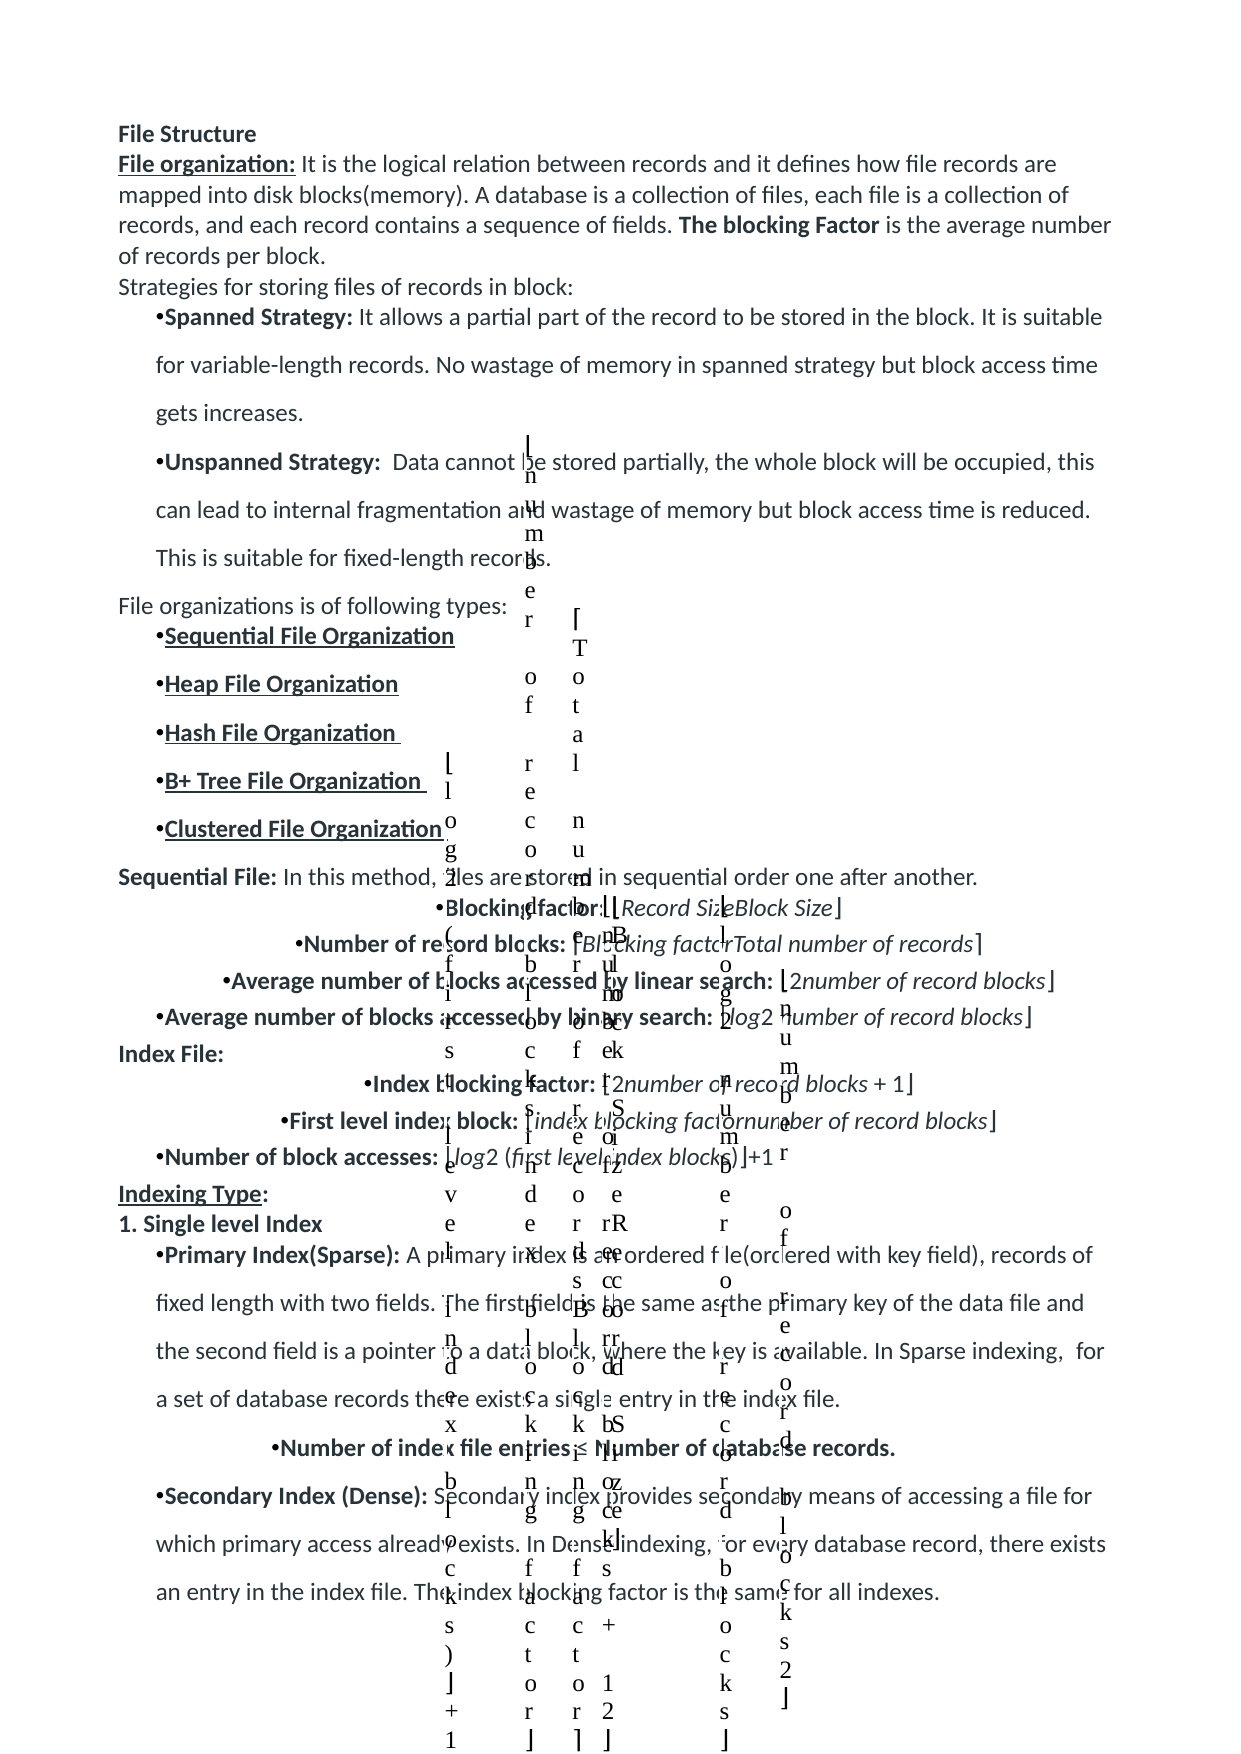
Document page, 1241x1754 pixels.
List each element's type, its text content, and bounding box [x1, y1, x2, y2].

list Average number of blocks accessed by binary search: ⌊log2​ number of record blocks⌋ [782, 1001, 1122, 1032]
list First level index block: ⌊index blocking factornumber of record blocks​⌋ [782, 1105, 1122, 1136]
list Secondary Index (Dense): Secondary index provides secondary means of accessing a file for which primary access already exists. In Dense indexing, for every database record, there exists an entry in the index file. The index blocking factor is the same for all indexes. [156, 1480, 444, 1607]
list Average number of blocks accessed by binary search: ⌊log2​ number of record blocks⌋ [156, 1001, 444, 1032]
list Unspanned Strategy: Data cannot be stored partially, the whole block will be occupied, this can lead to internal fragmentation and wastage of memory but block access time is reduced. This is suitable for fixed-length records. [527, 446, 1122, 572]
list Sequential File Organization [527, 621, 572, 651]
list Heap File Organization [574, 669, 1122, 699]
list Average number of blocks accessed by linear search: ⌊2number of record blocks​⌋ [447, 965, 524, 995]
text Index File: [527, 1038, 572, 1068]
list Blocking factor: ⌊Record SizeBlock Size​⌋ [447, 892, 524, 922]
text Sequential File: In this method, files are stored in sequential order one after another. [574, 861, 1122, 892]
list B+ Tree File Organization [574, 765, 1122, 795]
text Index File: [613, 1038, 719, 1068]
list Sequential File Organization [574, 621, 1122, 651]
list Average number of blocks accessed by binary search: ⌊log2​ number of record blocks⌋ [447, 1001, 524, 1032]
list Number of record blocks: ⌈Blocking factorTotal number of records​⌉ [447, 928, 524, 959]
list Hash File Organization [156, 717, 524, 747]
list Index blocking factor: ⌊2number of record blocks + 1​⌋ [722, 1068, 779, 1099]
list Primary Index(Sparse): A primary index is an ordered file(ordered with key field), records of fixed length with two fields. The first field is the same as the primary key of the data file and the second field is a pointer to a data block, where the key is available. In Sparse indexing, for a set of database records there exists a single entry in the index file. [527, 1239, 572, 1414]
list Average number of blocks accessed by linear search: ⌊2number of record blocks​⌋ [156, 965, 444, 995]
text Sequential File: In this method, files are stored in sequential order one after another. [118, 861, 444, 892]
list Number of block accesses: ⌊log2​ (first level index blocks)⌋+1 [156, 1142, 444, 1172]
list Number of block accesses: ⌊log2​ (first level index blocks)⌋+1 [527, 1142, 572, 1172]
list Average number of blocks accessed by linear search: ⌊2number of record blocks​⌋ [782, 965, 1122, 995]
list Clustered File Organization [156, 813, 444, 843]
list B+ Tree File Organization [527, 765, 572, 795]
text File organizations is of following types: [527, 590, 1122, 621]
list Hash File Organization [574, 717, 1122, 747]
list Number of index file entries ≤ Number of database records. [447, 1432, 524, 1462]
list Number of record blocks: ⌈Blocking factorTotal number of records​⌉ [613, 928, 719, 959]
list Blocking factor: ⌊Record SizeBlock Size​⌋ [527, 892, 572, 922]
subtitle 1. Single level Index [782, 1209, 1122, 1239]
list Secondary Index (Dense): Secondary index provides secondary means of accessing a file for which primary access already exists. In Dense indexing, for every database record, there exists an entry in the index file. The index blocking factor is the same for all indexes. [722, 1480, 779, 1607]
list Heap File Organization [156, 669, 524, 699]
subtitle Indexing Type: [447, 1178, 524, 1209]
list Number of index file entries ≤ Number of database records. [527, 1432, 572, 1462]
list Secondary Index (Dense): Secondary index provides secondary means of accessing a file for which primary access already exists. In Dense indexing, for every database record, there exists an entry in the index file. The index blocking factor is the same for all indexes. [447, 1480, 524, 1607]
list Clustered File Organization [527, 813, 572, 843]
text Index File: [782, 1038, 1122, 1068]
list Clustered File Organization [574, 813, 1122, 843]
list Average number of blocks accessed by linear search: ⌊2number of record blocks​⌋ [722, 965, 779, 995]
list Primary Index(Sparse): A primary index is an ordered file(ordered with key field), records of fixed length with two fields. The first field is the same as the primary key of the data file and the second field is a pointer to a data block, where the key is available. In Sparse indexing, for a set of database records there exists a single entry in the index file. [156, 1239, 444, 1414]
text Index File: [574, 1038, 602, 1068]
list Average number of blocks accessed by binary search: ⌊log2​ number of record blocks⌋ [722, 1001, 779, 1032]
list First level index block: ⌊index blocking factornumber of record blocks​⌋ [722, 1105, 779, 1136]
list Primary Index(Sparse): A primary index is an ordered file(ordered with key field), records of fixed length with two fields. The first field is the same as the primary key of the data file and the second field is a pointer to a data block, where the key is available. In Sparse indexing, for a set of database records there exists a single entry in the index file. [447, 1239, 524, 1414]
list Number of index file entries ≤ Number of database records. [613, 1432, 719, 1462]
list Blocking factor: ⌊Record SizeBlock Size​⌋ [156, 892, 444, 922]
list Index blocking factor: ⌊2number of record blocks + 1​⌋ [782, 1068, 1122, 1099]
list Hash File Organization [527, 717, 572, 747]
list Secondary Index (Dense): Secondary index provides secondary means of accessing a file for which primary access already exists. In Dense indexing, for every database record, there exists an entry in the index file. The index blocking factor is the same for all indexes. [782, 1480, 1122, 1607]
list Primary Index(Sparse): A primary index is an ordered file(ordered with key field), records of fixed length with two fields. The first field is the same as the primary key of the data file and the second field is a pointer to a data block, where the key is available. In Sparse indexing, for a set of database records there exists a single entry in the index file. [722, 1239, 779, 1414]
list First level index block: ⌊index blocking factornumber of record blocks​⌋ [447, 1105, 524, 1136]
list Index blocking factor: ⌊2number of record blocks + 1​⌋ [447, 1068, 524, 1099]
list B+ Tree File Organization [156, 765, 444, 795]
list Index blocking factor: ⌊2number of record blocks + 1​⌋ [156, 1068, 444, 1099]
list First level index block: ⌊index blocking factornumber of record blocks​⌋ [613, 1105, 719, 1136]
list Number of index file entries ≤ Number of database records. [782, 1432, 1122, 1462]
subtitle Indexing Type: [118, 1178, 444, 1209]
list Number of record blocks: ⌈Blocking factorTotal number of records​⌉ [527, 928, 572, 959]
subtitle 1. Single level Index [118, 1209, 444, 1239]
list Unspanned Strategy: Data cannot be stored partially, the whole block will be occupied, this can lead to internal fragmentation and wastage of memory but block access time is reduced. This is suitable for fixed-length records. [156, 446, 524, 572]
list Secondary Index (Dense): Secondary index provides secondary means of accessing a file for which primary access already exists. In Dense indexing, for every database record, there exists an entry in the index file. The index blocking factor is the same for all indexes. [527, 1480, 572, 1607]
subtitle 1. Single level Index [613, 1209, 719, 1239]
subtitle File Structure [118, 118, 1122, 149]
list Number of block accesses: ⌊log2​ (first level index blocks)⌋+1 [613, 1142, 719, 1172]
subtitle Indexing Type: [527, 1178, 572, 1209]
text Index File: [118, 1038, 444, 1068]
subtitle 1. Single level Index [527, 1209, 572, 1239]
list Clustered File Organization [447, 813, 524, 843]
list Average number of blocks accessed by binary search: ⌊log2​ number of record blocks⌋ [613, 1001, 719, 1032]
list Blocking factor: ⌊Record SizeBlock Size​⌋ [574, 892, 602, 922]
list Number of block accesses: ⌊log2​ (first level index blocks)⌋+1 [722, 1142, 779, 1172]
list Primary Index(Sparse): A primary index is an ordered file(ordered with key field), records of fixed length with two fields. The first field is the same as the primary key of the data file and the second field is a pointer to a data block, where the key is available. In Sparse indexing, for a set of database records there exists a single entry in the index file. [613, 1239, 719, 1414]
list Number of record blocks: ⌈Blocking factorTotal number of records​⌉ [722, 928, 1122, 959]
list Spanned Strategy: It allows a partial part of the record to be stored in the block. It is suitable for variable-length records. No wastage of memory in spanned strategy but block access time gets increases. [156, 301, 1122, 428]
list Primary Index(Sparse): A primary index is an ordered file(ordered with key field), records of fixed length with two fields. The first field is the same as the primary key of the data file and the second field is a pointer to a data block, where the key is available. In Sparse indexing, for a set of database records there exists a single entry in the index file. [782, 1239, 1122, 1414]
list Blocking factor: ⌊Record SizeBlock Size​⌋ [613, 892, 719, 922]
list Blocking factor: ⌊Record SizeBlock Size​⌋ [722, 892, 1122, 922]
list Number of record blocks: ⌈Blocking factorTotal number of records​⌉ [156, 928, 444, 959]
text Strategies for storing files of records in block: [118, 271, 1122, 301]
list Number of index file entries ≤ Number of database records. [722, 1432, 779, 1462]
list Number of block accesses: ⌊log2​ (first level index blocks)⌋+1 [782, 1142, 1122, 1172]
list Number of index file entries ≤ Number of database records. [193, 1432, 444, 1462]
text File organizations is of following types: [118, 590, 524, 621]
text File organization: It is the logical relation between records and it defines how file records are mapped into disk blocks(memory). A database is a collection of files, each file is a collection of records, and each record contains a sequence of fields. The blocking Factor is the average number of records per block. [118, 149, 1122, 271]
list Sequential File Organization [156, 621, 524, 651]
list Heap File Organization [527, 669, 572, 699]
list B+ Tree File Organization [447, 765, 524, 795]
subtitle 1. Single level Index [574, 1209, 602, 1239]
subtitle Indexing Type: [722, 1178, 779, 1209]
subtitle 1. Single level Index [447, 1209, 524, 1239]
list First level index block: ⌊index blocking factornumber of record blocks​⌋ [156, 1105, 444, 1136]
text Index File: [447, 1038, 524, 1068]
subtitle Indexing Type: [613, 1178, 719, 1209]
list Index blocking factor: ⌊2number of record blocks + 1​⌋ [527, 1068, 572, 1099]
list Index blocking factor: ⌊2number of record blocks + 1​⌋ [613, 1068, 719, 1099]
subtitle Indexing Type: [574, 1178, 602, 1209]
text Sequential File: In this method, files are stored in sequential order one after another. [447, 861, 524, 892]
list Number of block accesses: ⌊log2​ (first level index blocks)⌋+1 [447, 1142, 524, 1172]
subtitle 1. Single level Index [722, 1209, 779, 1239]
subtitle Indexing Type: [782, 1178, 1122, 1209]
list Secondary Index (Dense): Secondary index provides secondary means of accessing a file for which primary access already exists. In Dense indexing, for every database record, there exists an entry in the index file. The index blocking factor is the same for all indexes. [604, 1480, 719, 1607]
text Index File: [722, 1038, 779, 1068]
list Average number of blocks accessed by linear search: ⌊2number of record blocks​⌋ [613, 965, 719, 995]
